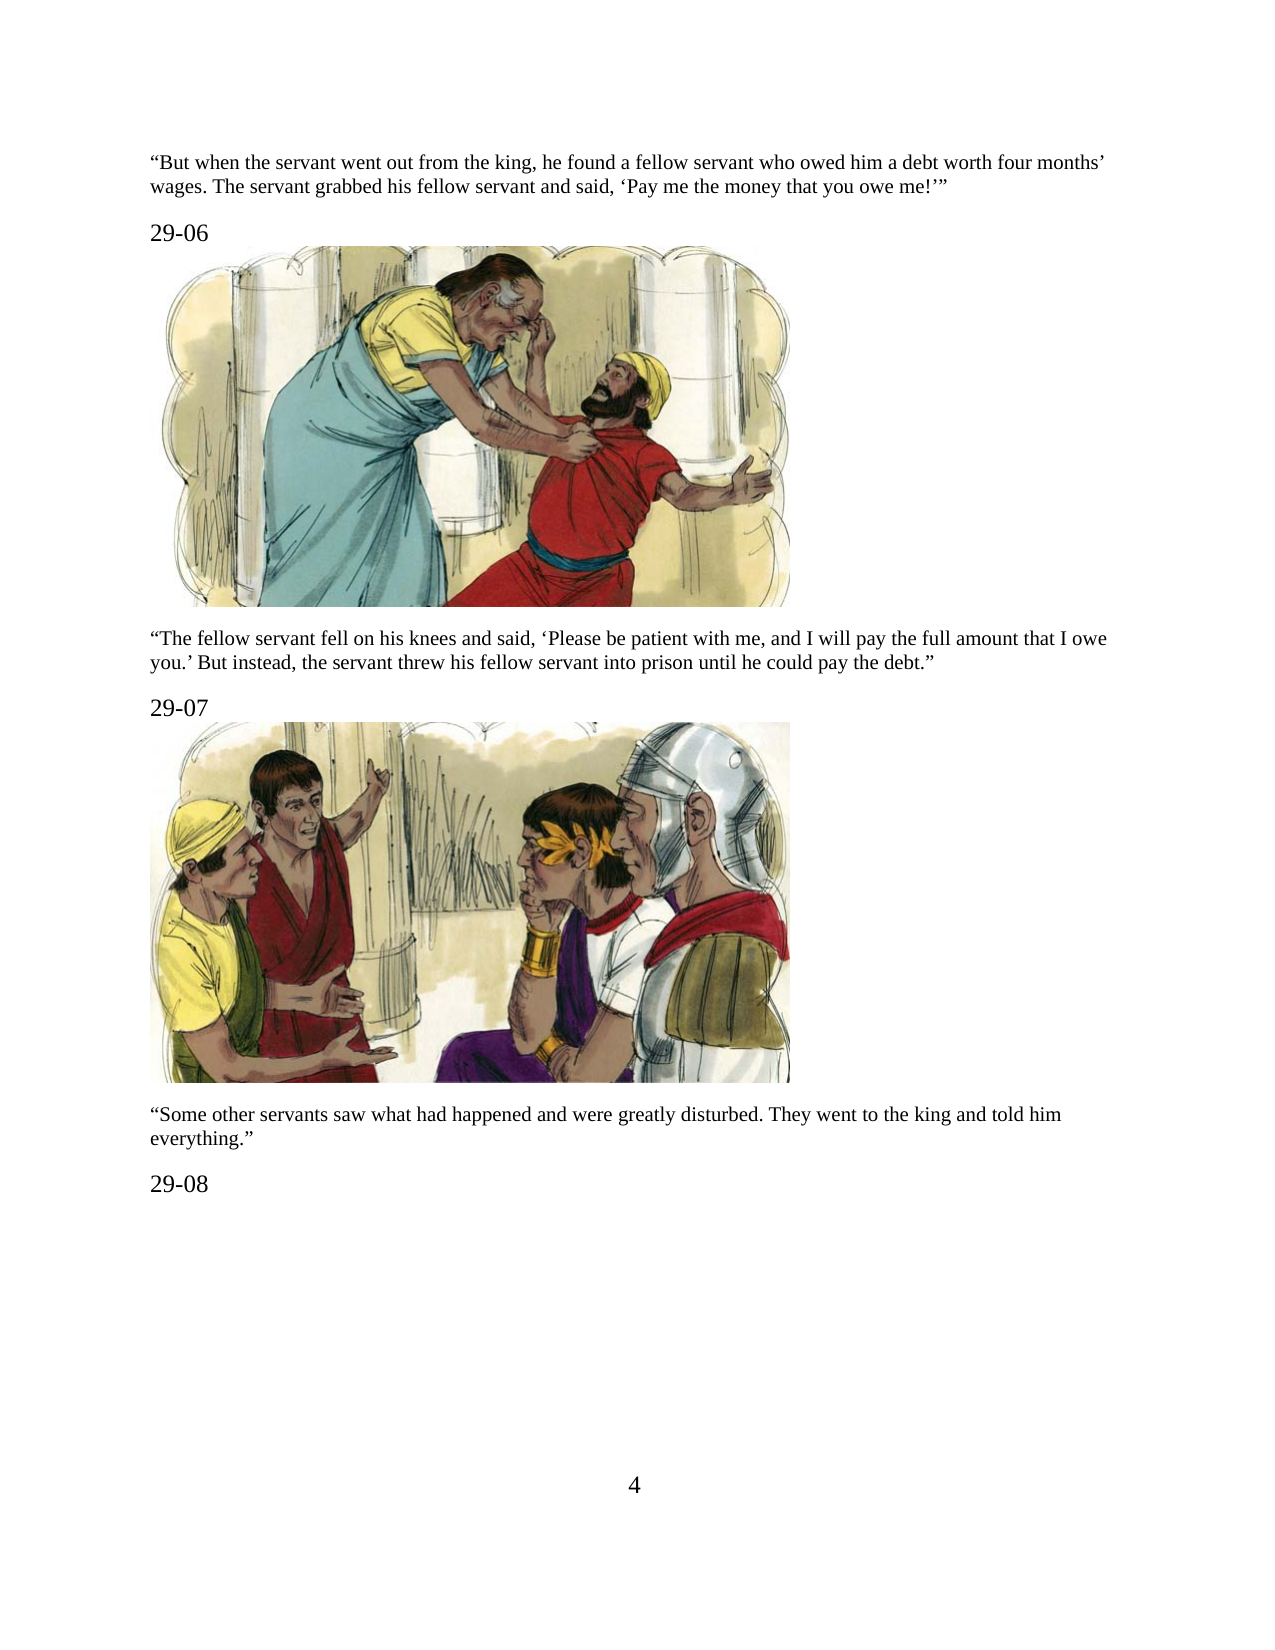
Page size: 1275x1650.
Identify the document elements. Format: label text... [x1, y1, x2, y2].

text “Some other servants saw what had happened and were greatly disturbed. They went to the king and told him everything.” [150, 1102, 1125, 1150]
picture [150, 246, 790, 607]
text “The fellow servant fell on his knees and said, ‘Please be patient with me, and I will pay the full amount that I owe you.’ But instead, the servant threw his fellow servant into prison until he could pay the debt.” [150, 626, 1125, 674]
picture [150, 722, 790, 1083]
subtitle 29-06 [150, 218, 1125, 246]
subtitle 29-07 [150, 693, 1125, 722]
subtitle 29-08 [150, 1169, 1125, 1198]
text “But when the servant went out from the king, he found a fellow servant who owed him a debt worth four months’ wages. The servant grabbed his fellow servant and said, ‘Pay me the money that you owe me!’” [150, 150, 1125, 198]
